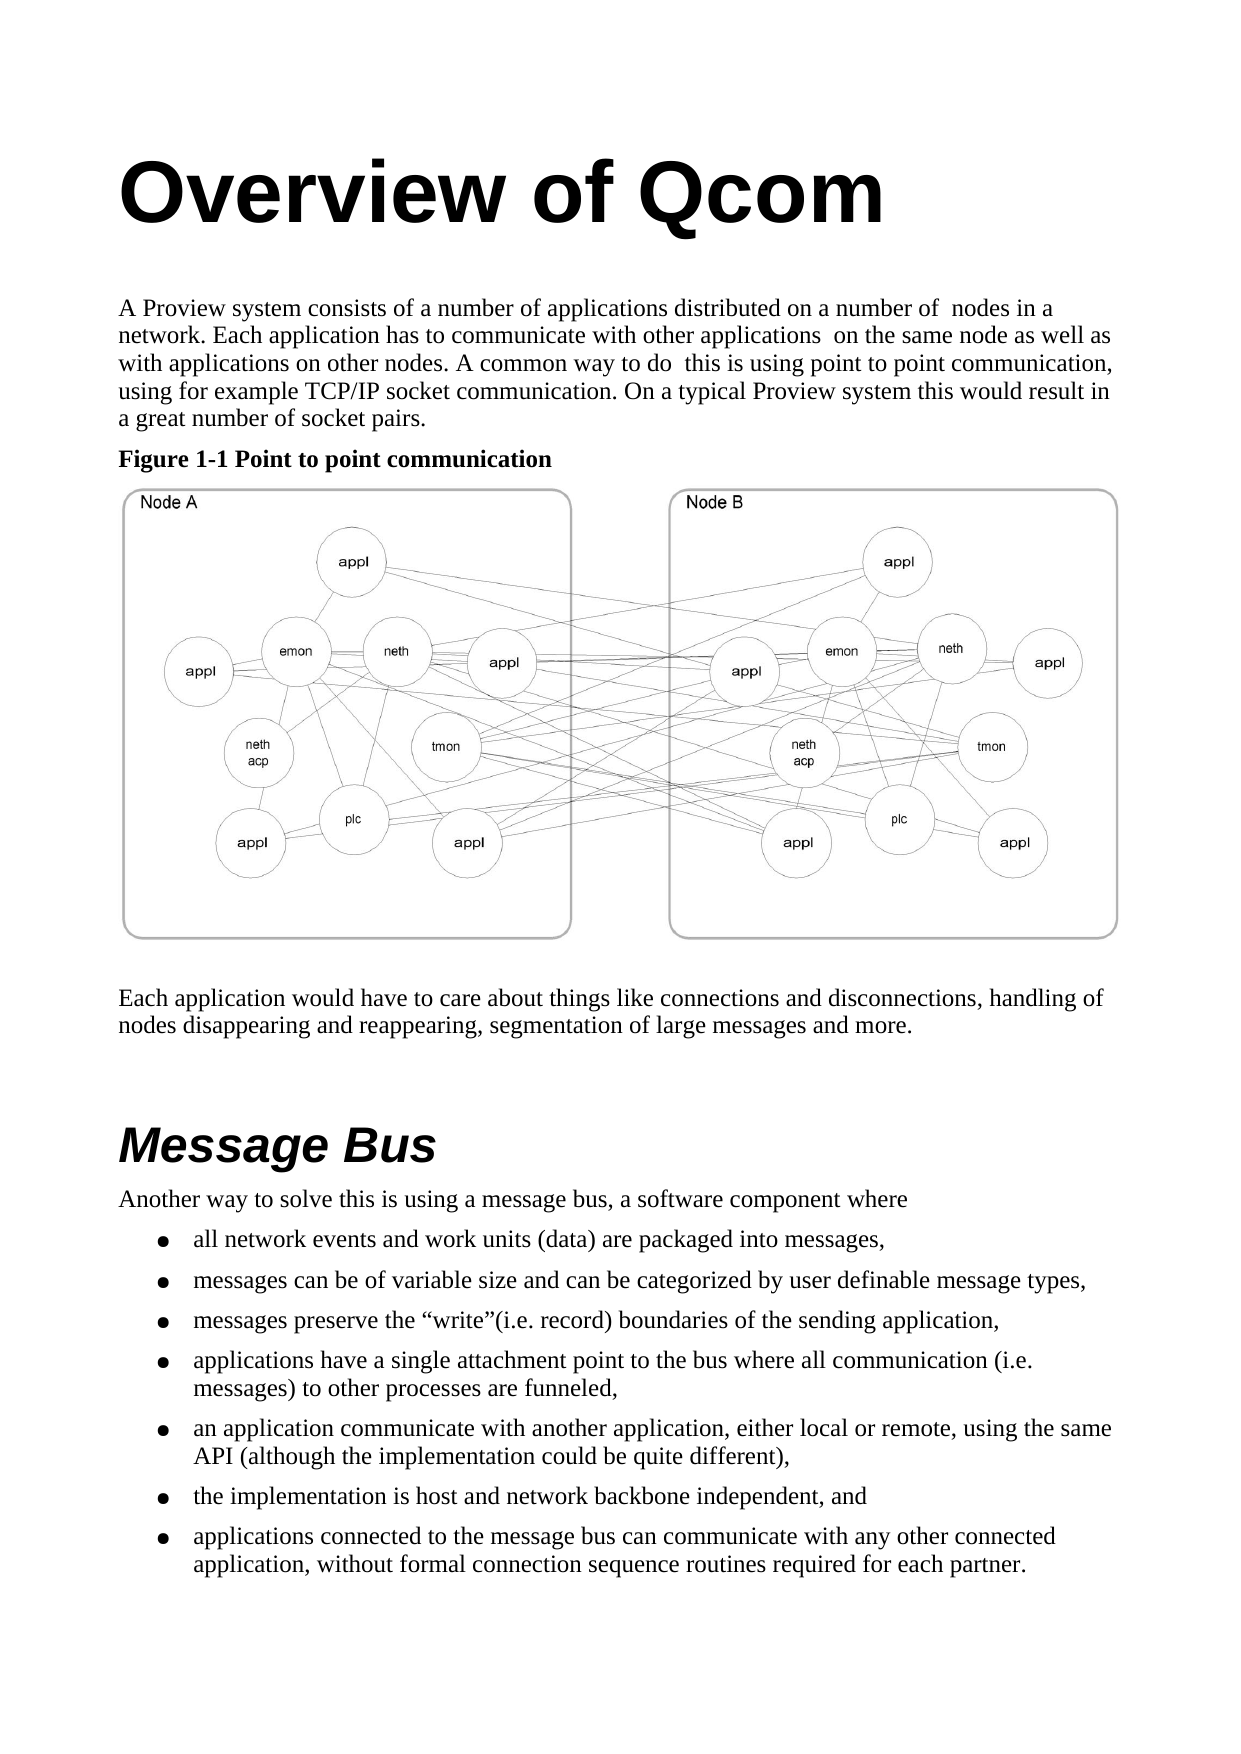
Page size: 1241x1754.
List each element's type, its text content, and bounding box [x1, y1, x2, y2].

list applications have a single attachment point to the bus where all communication (i.e. messages) to other processes are funneled, [156, 1346, 1122, 1402]
text A Proview system consists of a number of applications distributed on a number of nodes in a network. Each application has to communicate with other applications on the same node as well as with applications on other nodes. A common way to do this is using point to point communication, using for example TCP/IP socket communication. On a typical Proview system this would result in a great number of socket pairs. [118, 294, 1122, 432]
text Figure 1-1 Point to point communication [118, 445, 1122, 472]
subtitle Overview of Qcom [118, 143, 1122, 241]
list an application communicate with another application, either local or remote, using the same API (although the implementation could be quite different), [156, 1414, 1122, 1469]
list all network events and work units (data) are packaged into messages, [156, 1226, 1122, 1253]
list the implementation is host and network backbone independent, and [156, 1482, 1122, 1510]
list applications connected to the message bus can communicate with any other connected application, without formal connection sequence routines required for each partner. [156, 1522, 1122, 1578]
list messages preserve the “write”(i.e. record) boundaries of the sending application, [156, 1306, 1122, 1334]
text Another way to solve this is using a message bus, a software component where [118, 1185, 1122, 1213]
subtitle Message Bus [118, 1117, 1122, 1173]
text Each application would have to care about things like connections and disconnections, handling of nodes disappearing and reappearing, segmentation of large messages and more. [118, 984, 1122, 1039]
list messages can be of variable size and can be categorized by user definable message types, [156, 1266, 1122, 1293]
picture [118, 485, 1122, 944]
